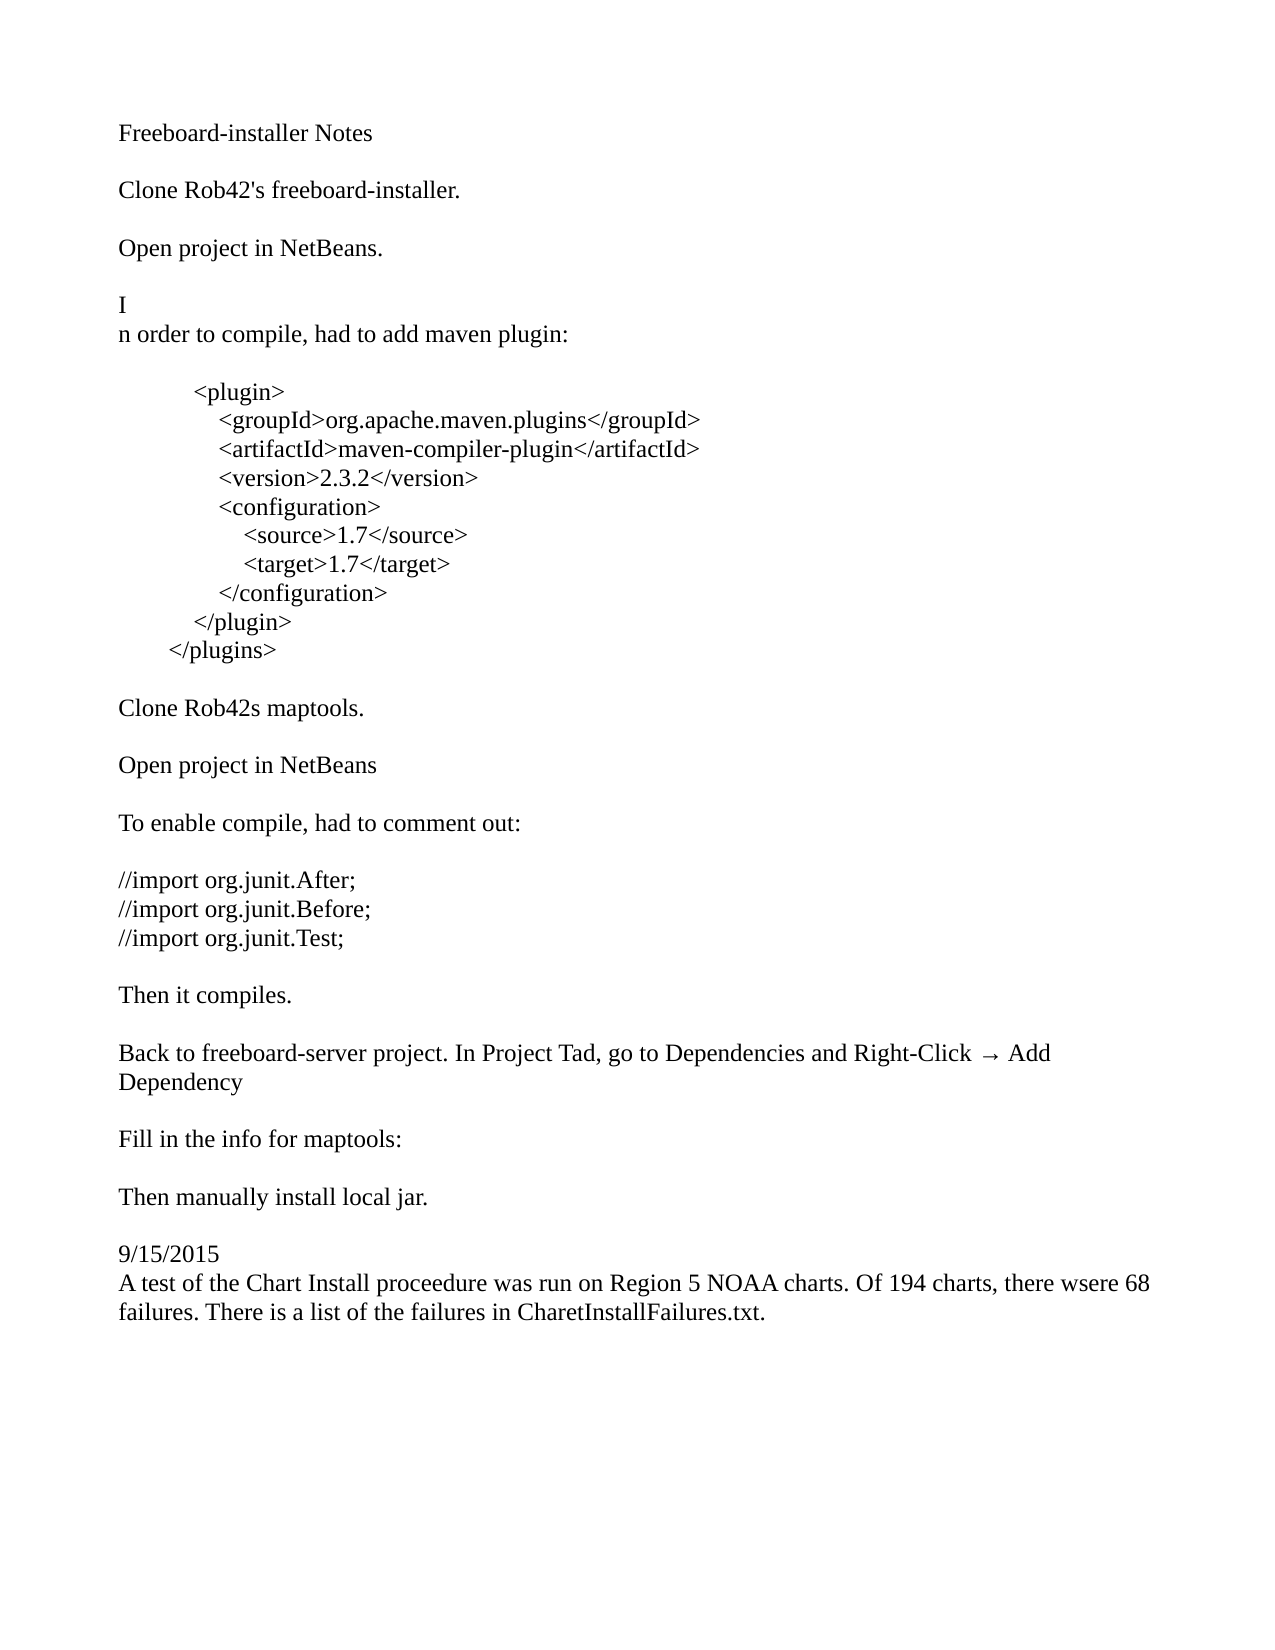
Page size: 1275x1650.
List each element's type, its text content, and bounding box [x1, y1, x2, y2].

text Back to freeboard-server project. In Project Tad, go to Dependencies and Right-Click → Add Dependency [118, 1038, 1157, 1096]
text //import org.junit.Test; [118, 923, 1157, 952]
text <target>1.7</target> [118, 549, 1157, 578]
text Then manually install local jar. [118, 1182, 1157, 1211]
text </plugin> [118, 607, 1157, 636]
text Fill in the info for maptools: [118, 1124, 1157, 1153]
text A test of the Chart Install proceedure was run on Region 5 NOAA charts. Of 194 charts, there wsere 68 failures. There is a list of the failures in CharetInstallFailures.txt. [118, 1268, 1157, 1326]
text <artifactId>maven-compiler-plugin</artifactId> [118, 434, 1157, 463]
text Open project in NetBeans [118, 751, 1157, 779]
text Clone Rob42s maptools. [118, 693, 1157, 722]
text I n order to compile, had to add maven plugin: [118, 291, 1157, 348]
text <version>2.3.2</version> [118, 463, 1157, 492]
text Freeboard-installer Notes [118, 118, 1157, 147]
text To enable compile, had to comment out: [118, 808, 1157, 837]
text //import org.junit.After; [118, 866, 1157, 894]
text <groupId>org.apache.maven.plugins</groupId> [118, 406, 1157, 434]
text 9/15/2015 [118, 1239, 1157, 1268]
text </configuration> [118, 578, 1157, 607]
text //import org.junit.Before; [118, 894, 1157, 923]
text Then it compiles. [118, 981, 1157, 1009]
text Open project in NetBeans. [118, 233, 1157, 262]
text <source>1.7</source> [118, 521, 1157, 549]
text <plugin> [118, 377, 1157, 406]
text <configuration> [118, 492, 1157, 521]
text </plugins> [118, 636, 1157, 664]
text Clone Rob42's freeboard-installer. [118, 176, 1157, 204]
